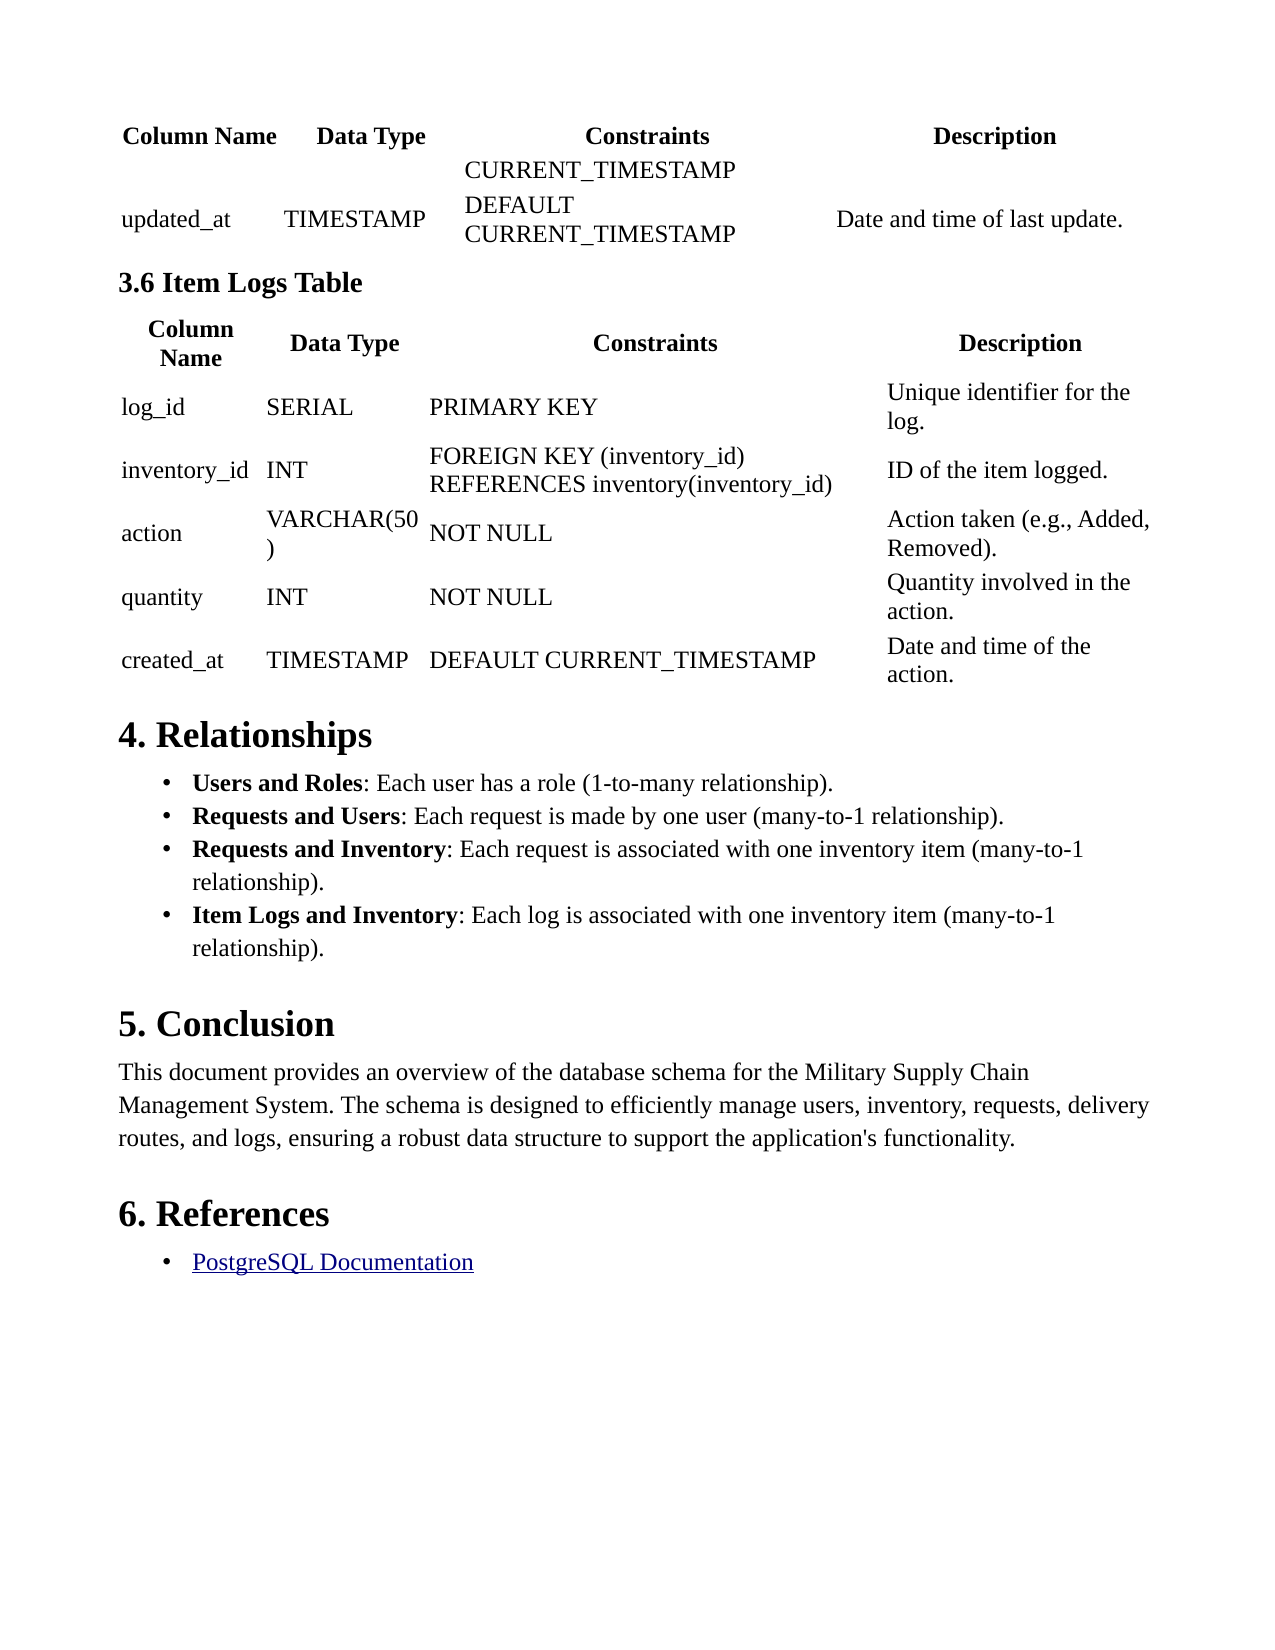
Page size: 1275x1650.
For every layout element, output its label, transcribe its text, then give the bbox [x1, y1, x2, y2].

table_cell action [118, 501, 263, 564]
table_cell TIMESTAMP [263, 628, 426, 691]
table_cell log_id [118, 375, 263, 438]
table_header Constraints [426, 311, 884, 374]
table_cell [281, 153, 461, 187]
list Requests and Users: Each request is made by one user (many-to-1 relationship). [162, 801, 1157, 829]
subtitle 5. Conclusion [118, 1001, 1157, 1044]
table_cell DEFAULT CURRENT_TIMESTAMP [461, 187, 833, 251]
table_cell Unique identifier for the log. [884, 375, 1157, 438]
subtitle 4. Relationships [118, 712, 1157, 755]
table_header Description [884, 311, 1157, 374]
list Item Logs and Inventory: Each log is associated with one inventory item (many-to-1 relationship). [162, 900, 1157, 962]
list PostgreSQL Documentation [162, 1247, 1157, 1276]
table_cell ID of the item logged. [884, 438, 1157, 501]
table_cell updated_at [118, 187, 281, 251]
table_header Constraints [461, 118, 833, 153]
list Requests and Inventory: Each request is associated with one inventory item (many-to-1 relationship). [162, 834, 1157, 896]
text This document provides an overview of the database schema for the Military Supply Chain Management System. The schema is designed to efficiently manage users, inventory, requests, delivery routes, and logs, ensuring a robust data structure to support the application's functionality. [118, 1057, 1157, 1152]
table_cell VARCHAR(50) [263, 501, 426, 564]
table_cell CURRENT_TIMESTAMP [461, 153, 833, 187]
table_cell Quantity involved in the action. [884, 565, 1157, 628]
table_cell FOREIGN KEY (inventory_id) REFERENCES inventory(inventory_id) [426, 438, 884, 501]
table_cell INT [263, 565, 426, 628]
table_cell INT [263, 438, 426, 501]
table_cell NOT NULL [426, 501, 884, 564]
table_cell inventory_id [118, 438, 263, 501]
list Users and Roles: Each user has a role (1-to-many relationship). [162, 768, 1157, 796]
table_cell DEFAULT CURRENT_TIMESTAMP [426, 628, 884, 691]
subtitle 3.6 Item Logs Table [118, 265, 1157, 299]
table_cell Date and time of last update. [833, 187, 1157, 251]
table_cell [118, 153, 281, 187]
table_cell [833, 153, 1157, 187]
subtitle 6. References [118, 1191, 1157, 1234]
table_cell PRIMARY KEY [426, 375, 884, 438]
table_cell Action taken (e.g., Added, Removed). [884, 501, 1157, 564]
table_cell NOT NULL [426, 565, 884, 628]
table_cell Date and time of the action. [884, 628, 1157, 691]
table_header Description [833, 118, 1157, 153]
table_header Data Type [263, 311, 426, 374]
table_cell created_at [118, 628, 263, 691]
table_cell quantity [118, 565, 263, 628]
table_cell TIMESTAMP [281, 187, 461, 251]
table_header Column Name [118, 118, 281, 153]
table_cell SERIAL [263, 375, 426, 438]
table_header Column Name [118, 311, 263, 374]
table_header Data Type [281, 118, 461, 153]
